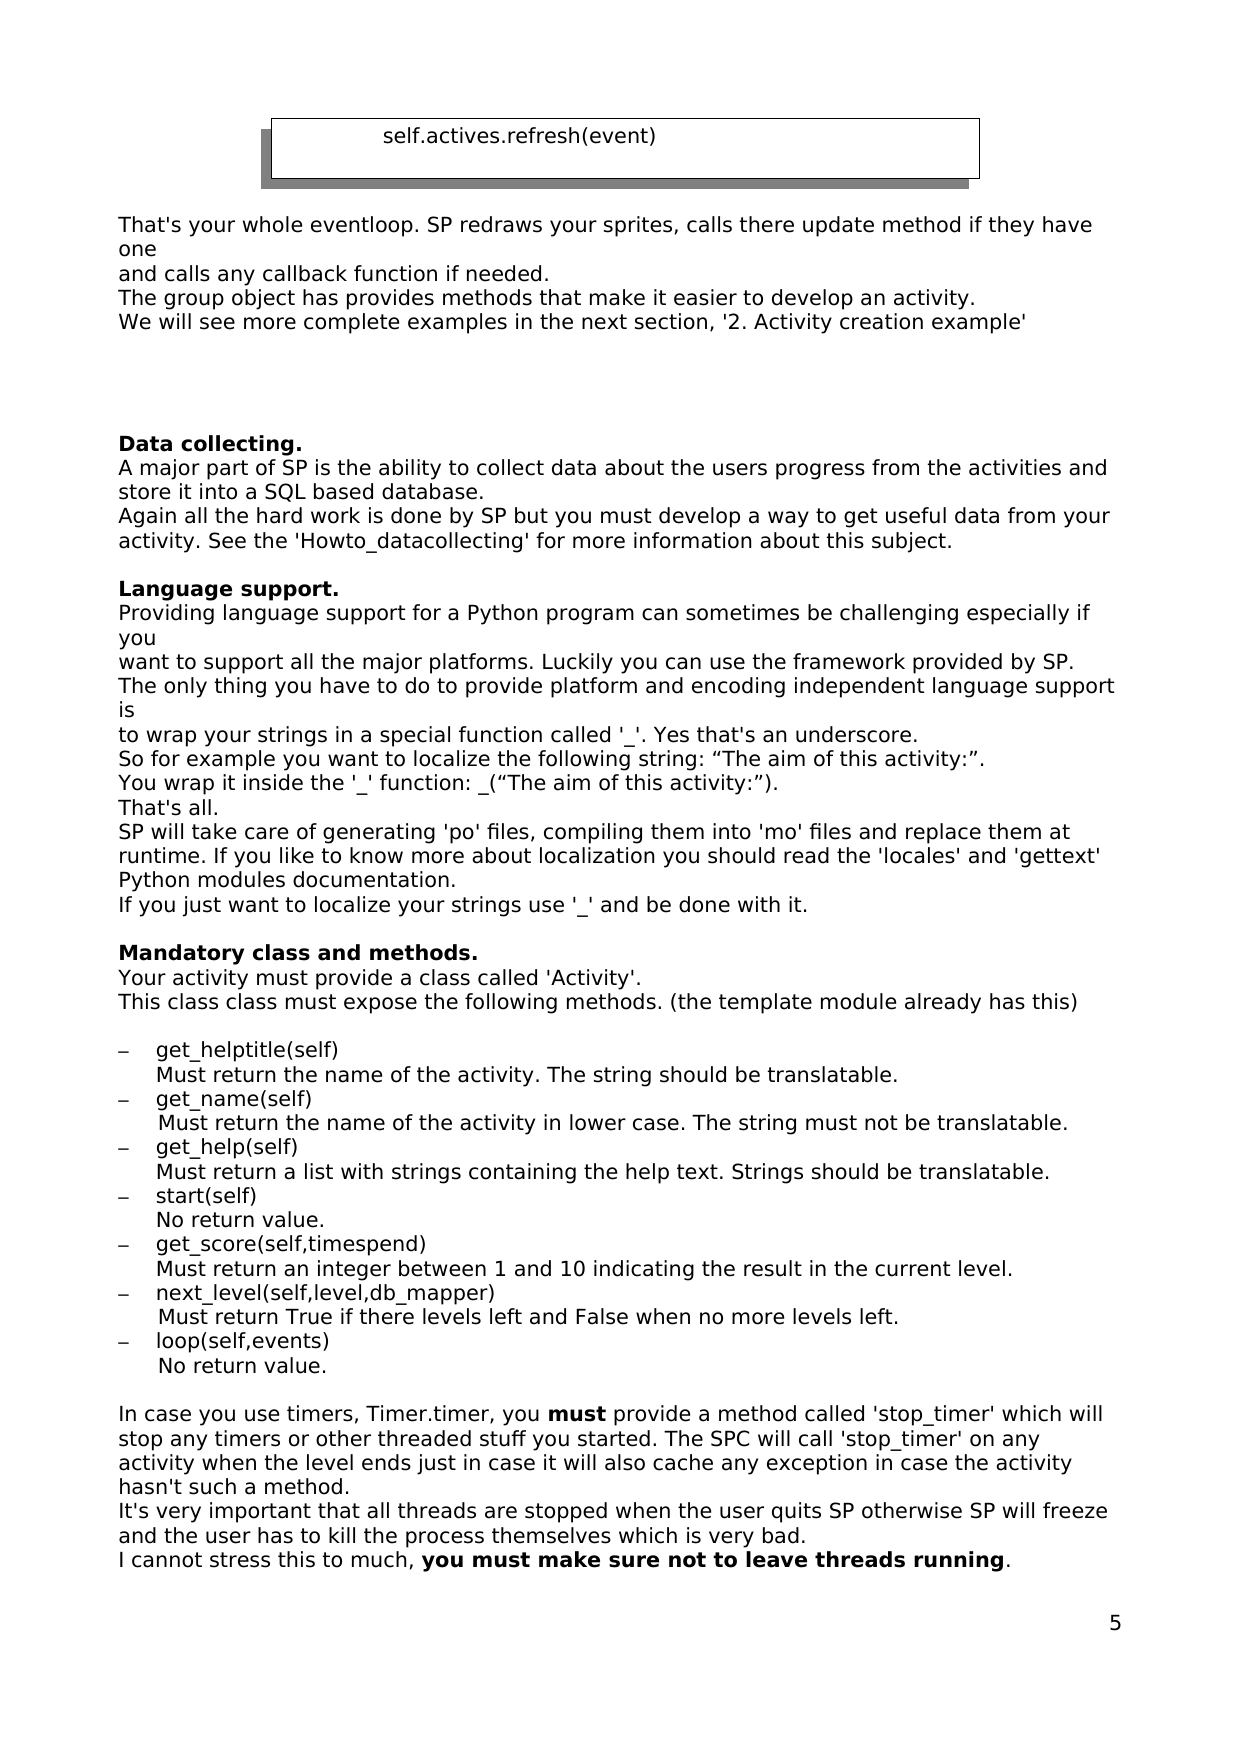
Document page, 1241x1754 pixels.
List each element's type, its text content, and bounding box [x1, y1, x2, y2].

text This class class must expose the following methods. (the template module already has this) [118, 990, 1122, 1014]
list get_helptitle(self) [118, 1038, 1122, 1063]
text want to support all the major platforms. Luckily you can use the framework provided by SP. [118, 650, 1122, 674]
text Data collecting. [118, 432, 1122, 456]
text Must return the name of the activity in lower case. The string must not be translatable. [118, 1111, 1122, 1135]
text Again all the hard work is done by SP but you must develop a way to get useful data from your activity. See the 'Howto_datacollecting' for more information about this subject. [118, 504, 1122, 553]
text Providing language support for a Python program can sometimes be challenging especially if you [118, 601, 1122, 650]
list start(self) [118, 1184, 1122, 1208]
list get_score(self,timespend) [118, 1232, 1122, 1257]
text It's very important that all threads are stopped when the user quits SP otherwise SP will freeze and the user has to kill the process themselves which is very bad. [118, 1499, 1122, 1548]
text So for example you want to localize the following string: “The aim of this activity:”. [118, 747, 1122, 771]
list No return value. [118, 1208, 1122, 1232]
text That's all. [118, 796, 1122, 820]
text In case you use timers, Timer.timer, you must provide a method called 'stop_timer' which will [118, 1402, 1122, 1427]
list Must return a list with strings containing the help text. Strings should be translatable. [118, 1160, 1122, 1184]
text to wrap your strings in a special function called '_'. Yes that's an underscore. [118, 723, 1122, 747]
list Must return an integer between 1 and 10 indicating the result in the current level. [118, 1257, 1122, 1281]
text stop any timers or other threaded stuff you started. The SPC will call 'stop_timer' on any activity when the level ends just in case it will also cache any exception in case the activity hasn't such a method. [118, 1427, 1122, 1499]
text Language support. [118, 577, 1122, 601]
table_header self.actives.refresh(event) [272, 119, 979, 178]
text If you just want to localize your strings use '_' and be done with it. [118, 893, 1122, 917]
text Mandatory class and methods. [118, 941, 1122, 966]
text No return value. [118, 1354, 1122, 1378]
list get_name(self) [118, 1087, 1122, 1111]
list loop(self,events) [118, 1329, 1122, 1354]
text I cannot stress this to much, you must make sure not to leave threads running. [118, 1548, 1122, 1572]
text A major part of SP is the ability to collect data about the users progress from the activities and store it into a SQL based database. [118, 456, 1122, 504]
text The only thing you have to do to provide platform and encoding independent language support is [118, 674, 1122, 723]
text We will see more complete examples in the next section, '2. Activity creation example' [118, 310, 1122, 334]
list next_level(self,level,db_mapper) [118, 1281, 1122, 1305]
text You wrap it inside the '_' function: _(“The aim of this activity:”). [118, 771, 1122, 796]
list Must return the name of the activity. The string should be translatable. [118, 1063, 1122, 1087]
text Must return True if there levels left and False when no more levels left. [118, 1305, 1122, 1329]
text and calls any callback function if needed. [118, 262, 1122, 286]
list get_help(self) [118, 1135, 1122, 1160]
text That's your whole eventloop. SP redraws your sprites, calls there update method if they have one [118, 213, 1122, 262]
text runtime. If you like to know more about localization you should read the 'locales' and 'gettext' Python modules documentation. [118, 844, 1122, 893]
text SP will take care of generating 'po' files, compiling them into 'mo' files and replace them at [118, 820, 1122, 844]
text The group object has provides methods that make it easier to develop an activity. [118, 286, 1122, 310]
text Your activity must provide a class called 'Activity'. [118, 966, 1122, 990]
